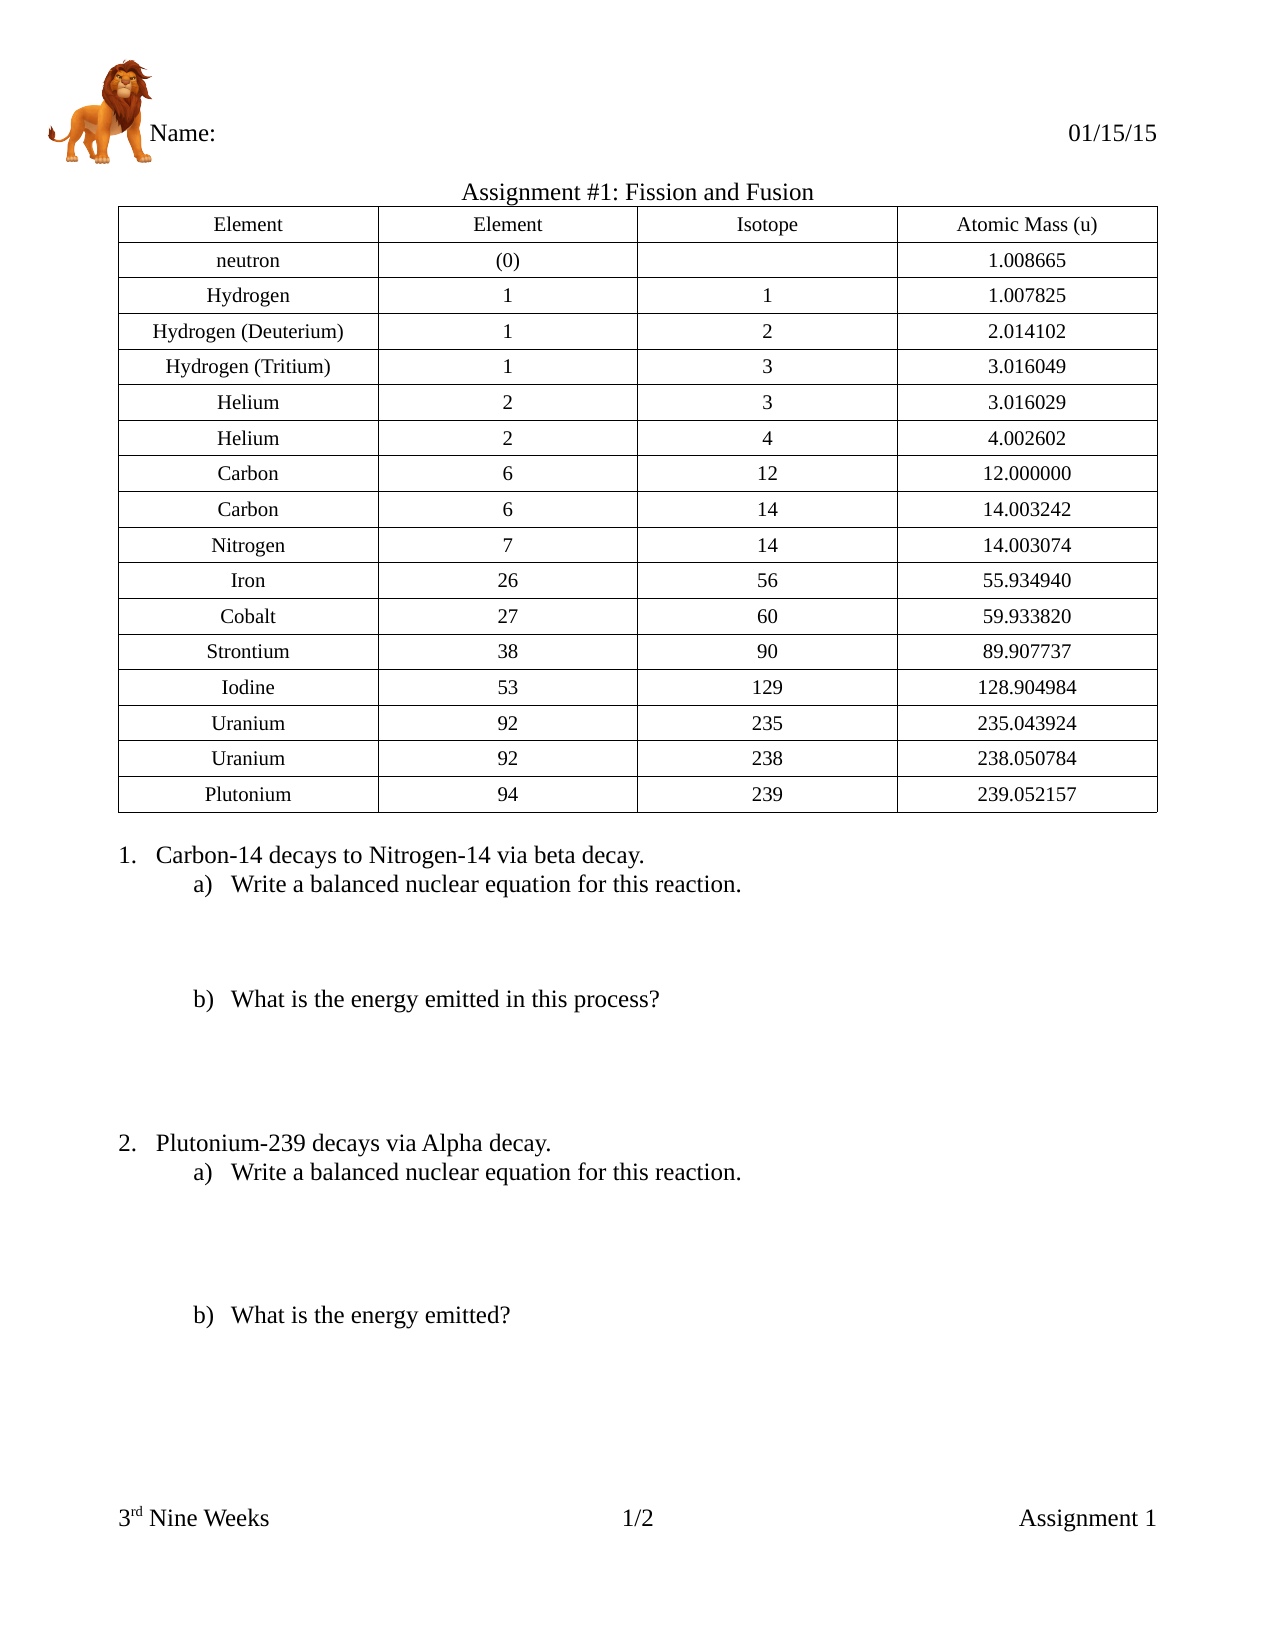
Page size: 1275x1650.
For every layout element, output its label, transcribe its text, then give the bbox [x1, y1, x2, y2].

table_cell 1 [379, 314, 637, 348]
table_cell 235 [638, 706, 897, 740]
table_cell 26 [379, 563, 637, 598]
table_cell 59.933820 [898, 599, 1157, 633]
table_cell 3.016049 [898, 350, 1157, 384]
table_cell (0) [379, 243, 637, 277]
table_cell 3.016029 [898, 385, 1157, 420]
table_cell Uranium [119, 706, 378, 740]
table_cell 89.907737 [898, 635, 1157, 669]
table_cell 1 [379, 278, 637, 313]
table_cell 238.050784 [898, 741, 1157, 776]
table_cell 239.052157 [898, 777, 1157, 812]
table_cell 55.934940 [898, 563, 1157, 598]
table_cell Carbon [119, 456, 378, 491]
table_cell neutron [119, 243, 378, 277]
table_cell Helium [119, 385, 378, 420]
table_cell 128.904984 [898, 670, 1157, 705]
table_header Element [119, 207, 378, 242]
table_cell 92 [379, 741, 637, 776]
table_cell 235.043924 [898, 706, 1157, 740]
table_cell 94 [379, 777, 637, 812]
table_cell 238 [638, 741, 897, 776]
table_cell 2.014102 [898, 314, 1157, 348]
table_cell 56 [638, 563, 897, 598]
list What is the energy emitted in this process? [193, 984, 1157, 1013]
table_cell 1.008665 [898, 243, 1157, 277]
table_cell 1 [379, 350, 637, 384]
table_cell Iron [119, 563, 378, 598]
table_cell Helium [119, 421, 378, 455]
table_cell 6 [379, 492, 637, 527]
table_cell Plutonium [119, 777, 378, 812]
table_cell 14 [638, 528, 897, 562]
picture [47, 58, 153, 164]
table_cell 12 [638, 456, 897, 491]
table_cell 6 [379, 456, 637, 491]
table_cell 129 [638, 670, 897, 705]
table_cell 4.002602 [898, 421, 1157, 455]
text Assignment #1: Fission and Fusion [118, 177, 1157, 206]
list What is the energy emitted? [193, 1301, 1157, 1329]
table_cell Hydrogen (Deuterium) [119, 314, 378, 348]
table_cell 60 [638, 599, 897, 633]
table_cell 14.003242 [898, 492, 1157, 527]
table_cell Strontium [119, 635, 378, 669]
table_cell 4 [638, 421, 897, 455]
table_header Atomic Mass (u) [898, 207, 1157, 242]
table_cell Carbon [119, 492, 378, 527]
table_cell Hydrogen (Tritium) [119, 350, 378, 384]
table_header Element [379, 207, 637, 242]
list Write a balanced nuclear equation for this reaction. [193, 869, 1157, 898]
table_cell 92 [379, 706, 637, 740]
table_cell Hydrogen [119, 278, 378, 313]
table_cell 1.007825 [898, 278, 1157, 313]
table_cell 27 [379, 599, 637, 633]
table_cell 2 [379, 421, 637, 455]
table_cell 3 [638, 350, 897, 384]
table_cell Iodine [119, 670, 378, 705]
list Carbon-14 decays to Nitrogen-14 via beta decay. [118, 841, 1157, 869]
list Write a balanced nuclear equation for this reaction. [193, 1157, 1157, 1186]
table_cell [638, 243, 897, 277]
table_cell 14 [638, 492, 897, 527]
table_cell 1 [638, 278, 897, 313]
table_cell 2 [379, 385, 637, 420]
table_cell 12.000000 [898, 456, 1157, 491]
table_cell 14.003074 [898, 528, 1157, 562]
table_cell 7 [379, 528, 637, 562]
list Plutonium-239 decays via Alpha decay. [118, 1128, 1157, 1157]
table_cell 2 [638, 314, 897, 348]
table_cell 239 [638, 777, 897, 812]
table_cell 90 [638, 635, 897, 669]
table_cell Uranium [119, 741, 378, 776]
table_cell 38 [379, 635, 637, 669]
table_cell 53 [379, 670, 637, 705]
table_cell 3 [638, 385, 897, 420]
table_header Isotope [638, 207, 897, 242]
table_cell Cobalt [119, 599, 378, 633]
table_cell Nitrogen [119, 528, 378, 562]
